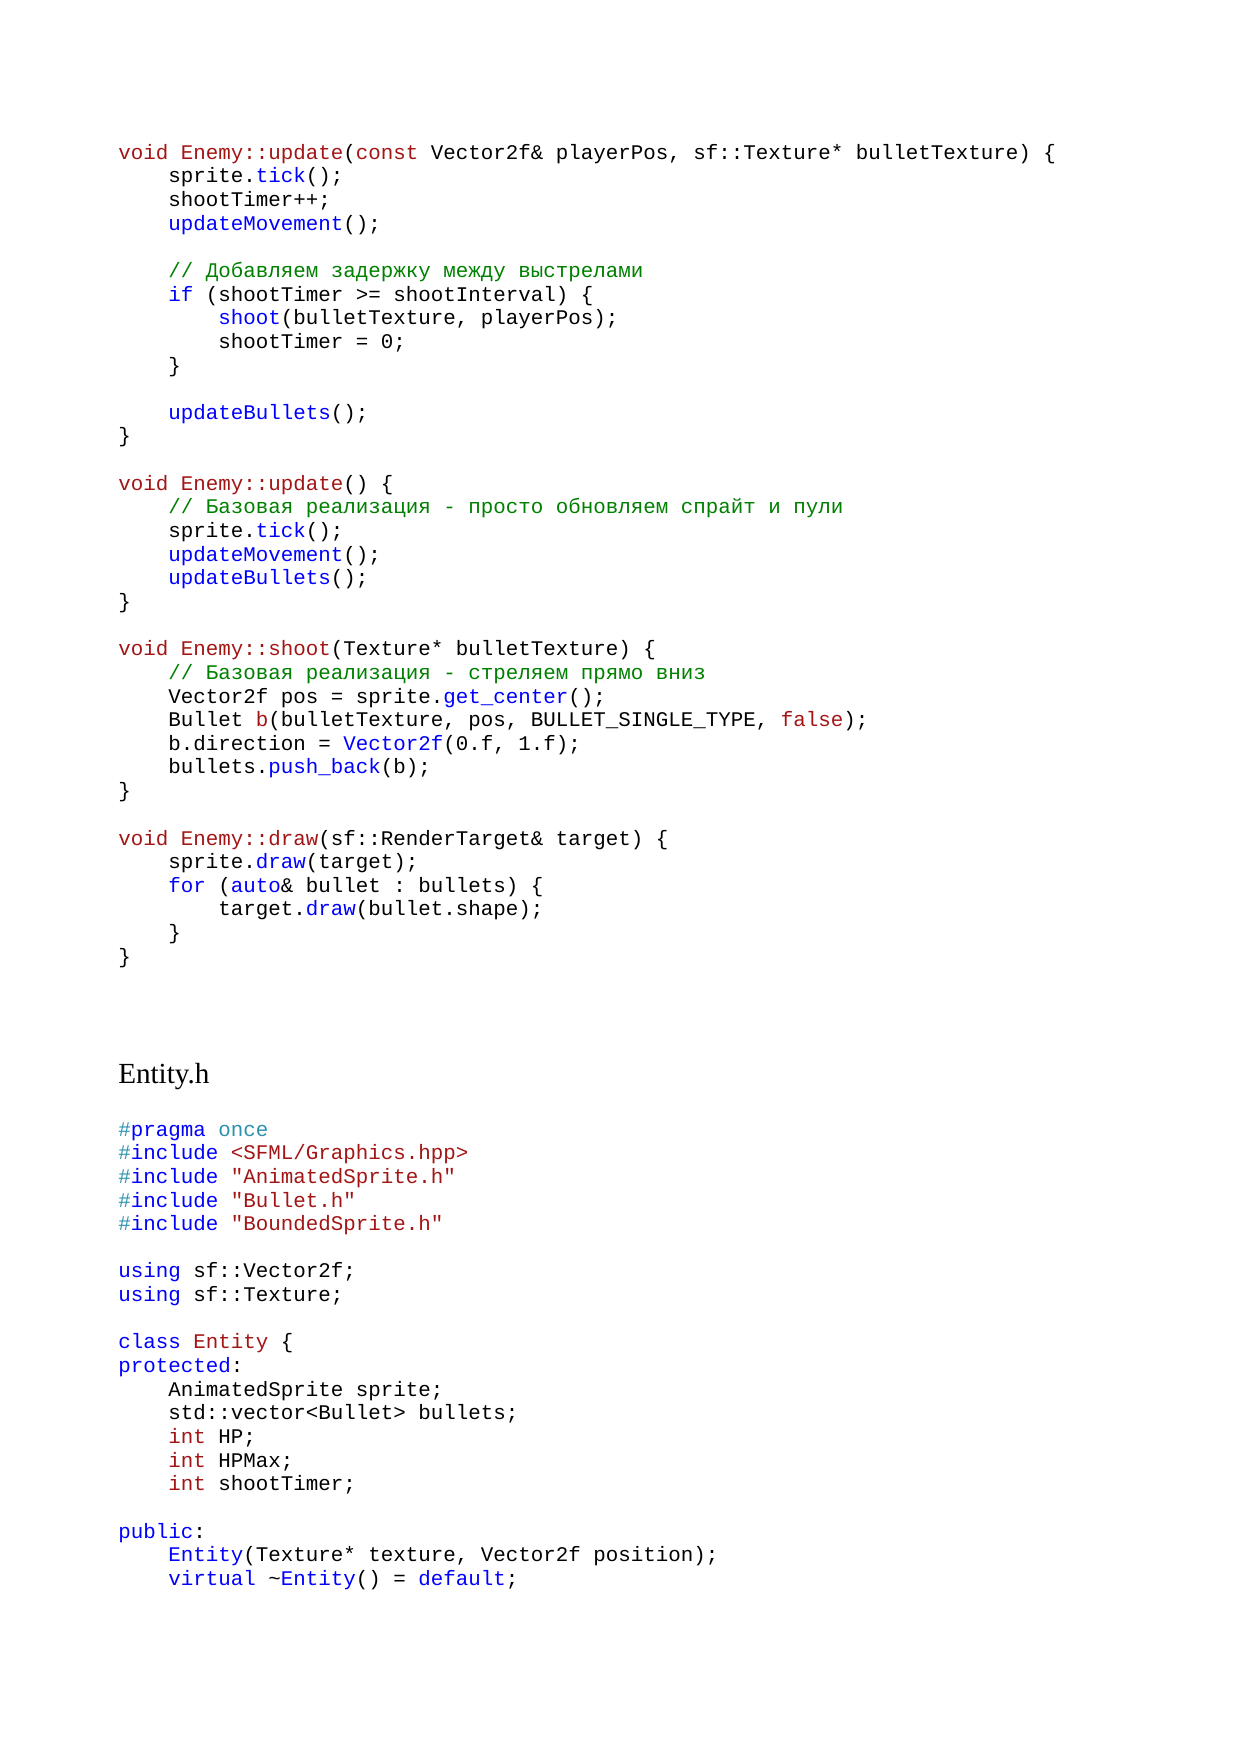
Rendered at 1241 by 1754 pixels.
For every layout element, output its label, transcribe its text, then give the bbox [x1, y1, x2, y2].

text } [118, 922, 1122, 946]
text shootTimer++; [118, 189, 1122, 213]
text b.direction = Vector2f(0.f, 1.f); [118, 733, 1122, 757]
text updateMovement(); [118, 213, 1122, 236]
text updateBullets(); [118, 402, 1122, 426]
text std::vector<Bullet> bullets; [118, 1402, 1122, 1426]
text void Enemy::update() { [118, 473, 1122, 496]
text } [118, 946, 1122, 969]
text sprite.draw(target); [118, 851, 1122, 875]
text using sf::Vector2f; [118, 1261, 1122, 1284]
text #include "AnimatedSprite.h" [118, 1166, 1122, 1189]
text public: [118, 1521, 1122, 1544]
text } [118, 426, 1122, 449]
text virtual ~Entity() = default; [118, 1568, 1122, 1592]
text Vector2f pos = sprite.get_center(); [118, 686, 1122, 709]
text sprite.tick(); [118, 165, 1122, 189]
text if (shootTimer >= shootInterval) { [118, 284, 1122, 307]
text #include "BoundedSprite.h" [118, 1213, 1122, 1237]
text using sf::Texture; [118, 1284, 1122, 1308]
text shootTimer = 0; [118, 331, 1122, 354]
text void Enemy::shoot(Texture* bulletTexture) { [118, 638, 1122, 662]
text int HPMax; [118, 1450, 1122, 1473]
text #include <SFML/Graphics.hpp> [118, 1142, 1122, 1166]
text updateBullets(); [118, 567, 1122, 591]
text // Базовая реализация - стреляем прямо вниз [118, 662, 1122, 686]
text Entity.h [118, 1056, 1122, 1119]
text Bullet b(bulletTexture, pos, BULLET_SINGLE_TYPE, false); [118, 709, 1122, 733]
text void Enemy::draw(sf::RenderTarget& target) { [118, 827, 1122, 851]
text AnimatedSprite sprite; [118, 1379, 1122, 1402]
text target.draw(bullet.shape); [118, 898, 1122, 922]
text Entity(Texture* texture, Vector2f position); [118, 1544, 1122, 1568]
text } [118, 354, 1122, 378]
text void Enemy::update(const Vector2f& playerPos, sf::Texture* bulletTexture) { [118, 142, 1122, 165]
text bullets.push_back(b); [118, 757, 1122, 780]
text // Добавляем задержку между выстрелами [118, 260, 1122, 284]
text int shootTimer; [118, 1473, 1122, 1497]
text shoot(bulletTexture, playerPos); [118, 307, 1122, 331]
text #pragma once [118, 1119, 1122, 1142]
text protected: [118, 1355, 1122, 1379]
text int HP; [118, 1426, 1122, 1450]
text } [118, 591, 1122, 615]
text sprite.tick(); [118, 520, 1122, 544]
text for (auto& bullet : bullets) { [118, 875, 1122, 898]
text } [118, 780, 1122, 804]
text class Entity { [118, 1331, 1122, 1355]
text // Базовая реализация - просто обновляем спрайт и пули [118, 496, 1122, 520]
text #include "Bullet.h" [118, 1189, 1122, 1213]
text updateMovement(); [118, 544, 1122, 567]
